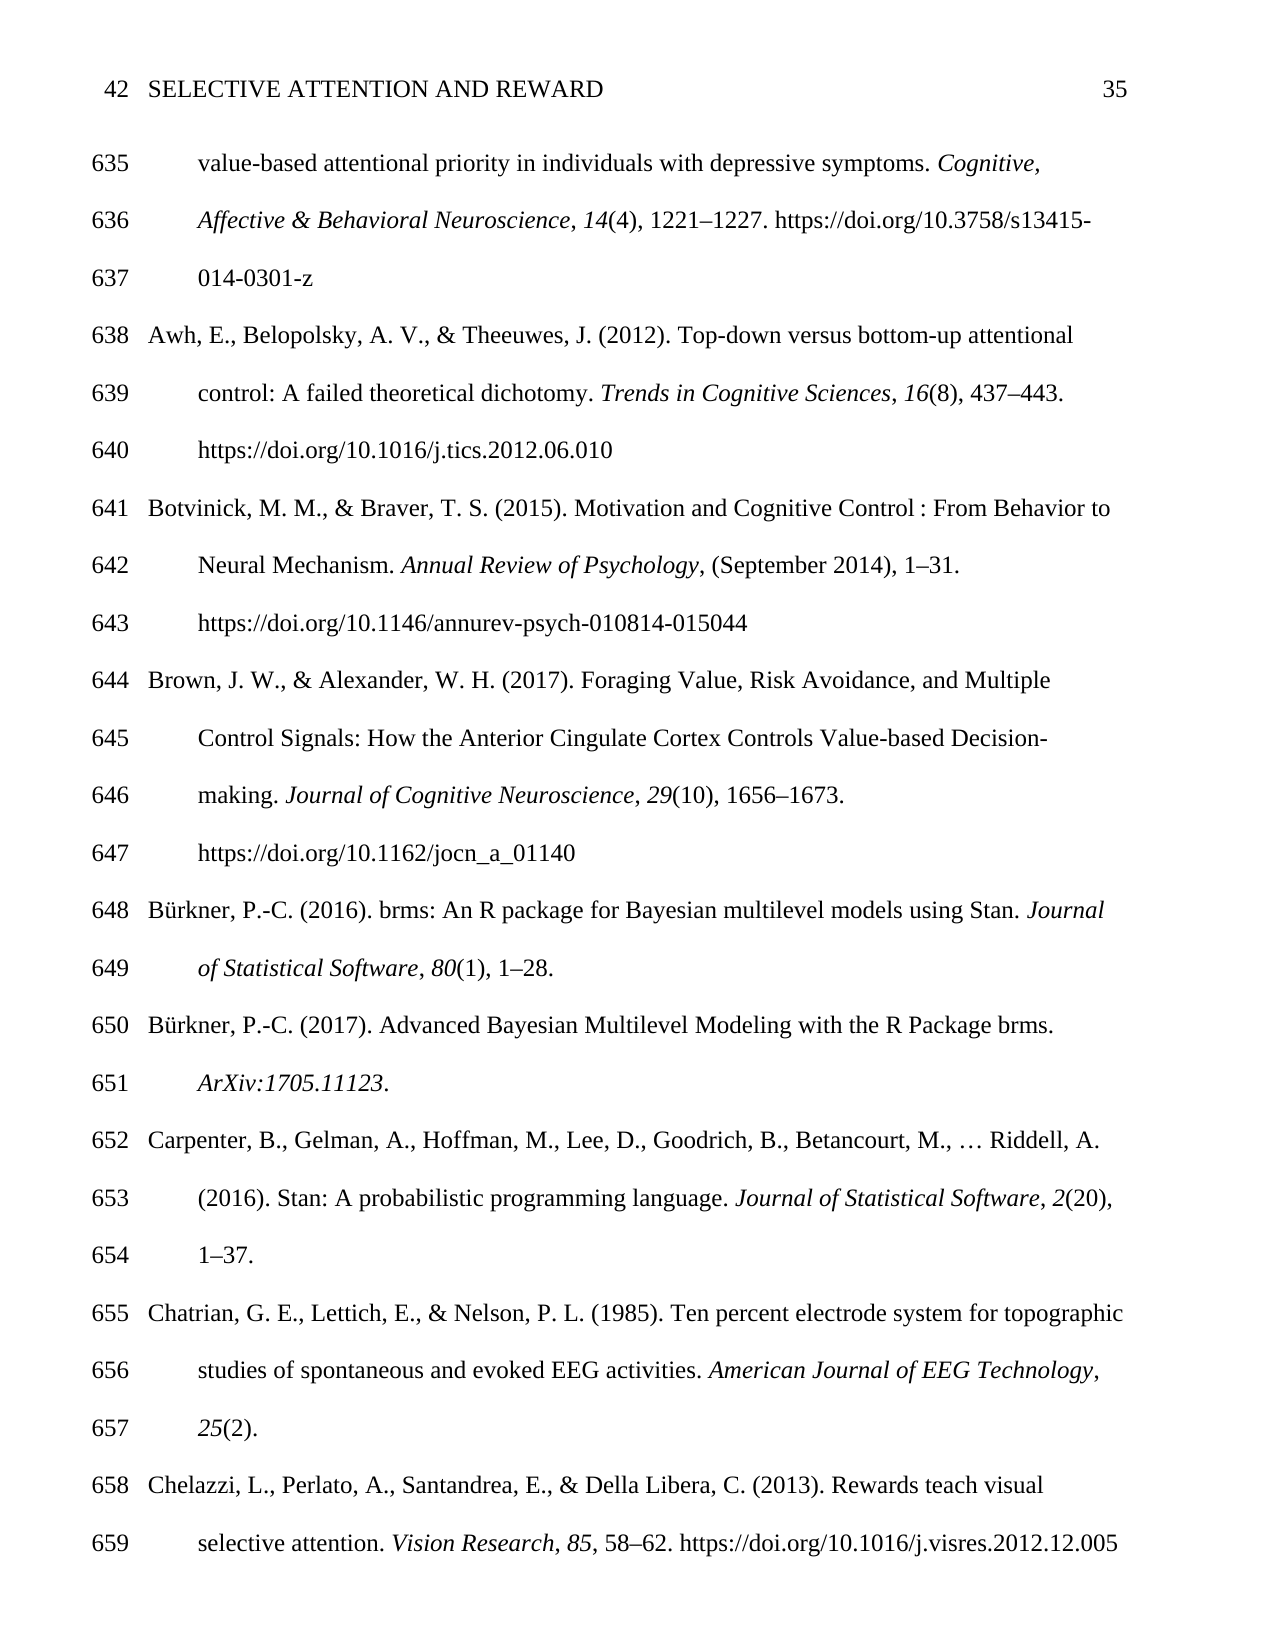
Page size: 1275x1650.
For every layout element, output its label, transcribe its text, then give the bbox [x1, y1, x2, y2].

text Chelazzi, L., Perlato, A., Santandrea, E., & Della Libera, C. (2013). Rewards teach visual selective attention. Vision Research, 85, 58–62. https://doi.org/10.1016/j.visres.2012.12.005 [148, 1470, 1127, 1556]
text Bürkner, P.-C. (2016). brms: An R package for Bayesian multilevel models using Stan. Journal of Statistical Software, 80(1), 1–28. [148, 895, 1127, 981]
text Awh, E., Belopolsky, A. V., & Theeuwes, J. (2012). Top-down versus bottom-up attentional control: A failed theoretical dichotomy. Trends in Cognitive Sciences, 16(8), 437–443. https://doi.org/10.1016/j.tics.2012.06.010 [148, 320, 1127, 464]
text Carpenter, B., Gelman, A., Hoffman, M., Lee, D., Goodrich, B., Betancourt, M., … Riddell, A. (2016). Stan: A probabilistic programming language. Journal of Statistical Software, 2(20), 1–37. [148, 1125, 1127, 1269]
text Botvinick, M. M., & Braver, T. S. (2015). Motivation and Cognitive Control : From Behavior to Neural Mechanism. Annual Review of Psychology, (September 2014), 1–31. https://doi.org/10.1146/annurev-psych-010814-015044 [148, 493, 1127, 636]
text Chatrian, G. E., Lettich, E., & Nelson, P. L. (1985). Ten percent electrode system for topographic studies of spontaneous and evoked EEG activities. American Journal of EEG Technology, 25(2). [148, 1298, 1127, 1441]
text Bürkner, P.-C. (2017). Advanced Bayesian Multilevel Modeling with the R Package brms. ArXiv:1705.11123. [148, 1010, 1127, 1096]
text Brown, J. W., & Alexander, W. H. (2017). Foraging Value, Risk Avoidance, and Multiple Control Signals: How the Anterior Cingulate Cortex Controls Value-based Decision-making. Journal of Cognitive Neuroscience, 29(10), 1656–1673. https://doi.org/10.1162/jocn_a_01140 [148, 665, 1127, 866]
text value-based attentional priority in individuals with depressive symptoms. Cognitive, Affective & Behavioral Neuroscience, 14(4), 1221–1227. https://doi.org/10.3758/s13415-014-0301-z [148, 148, 1127, 291]
